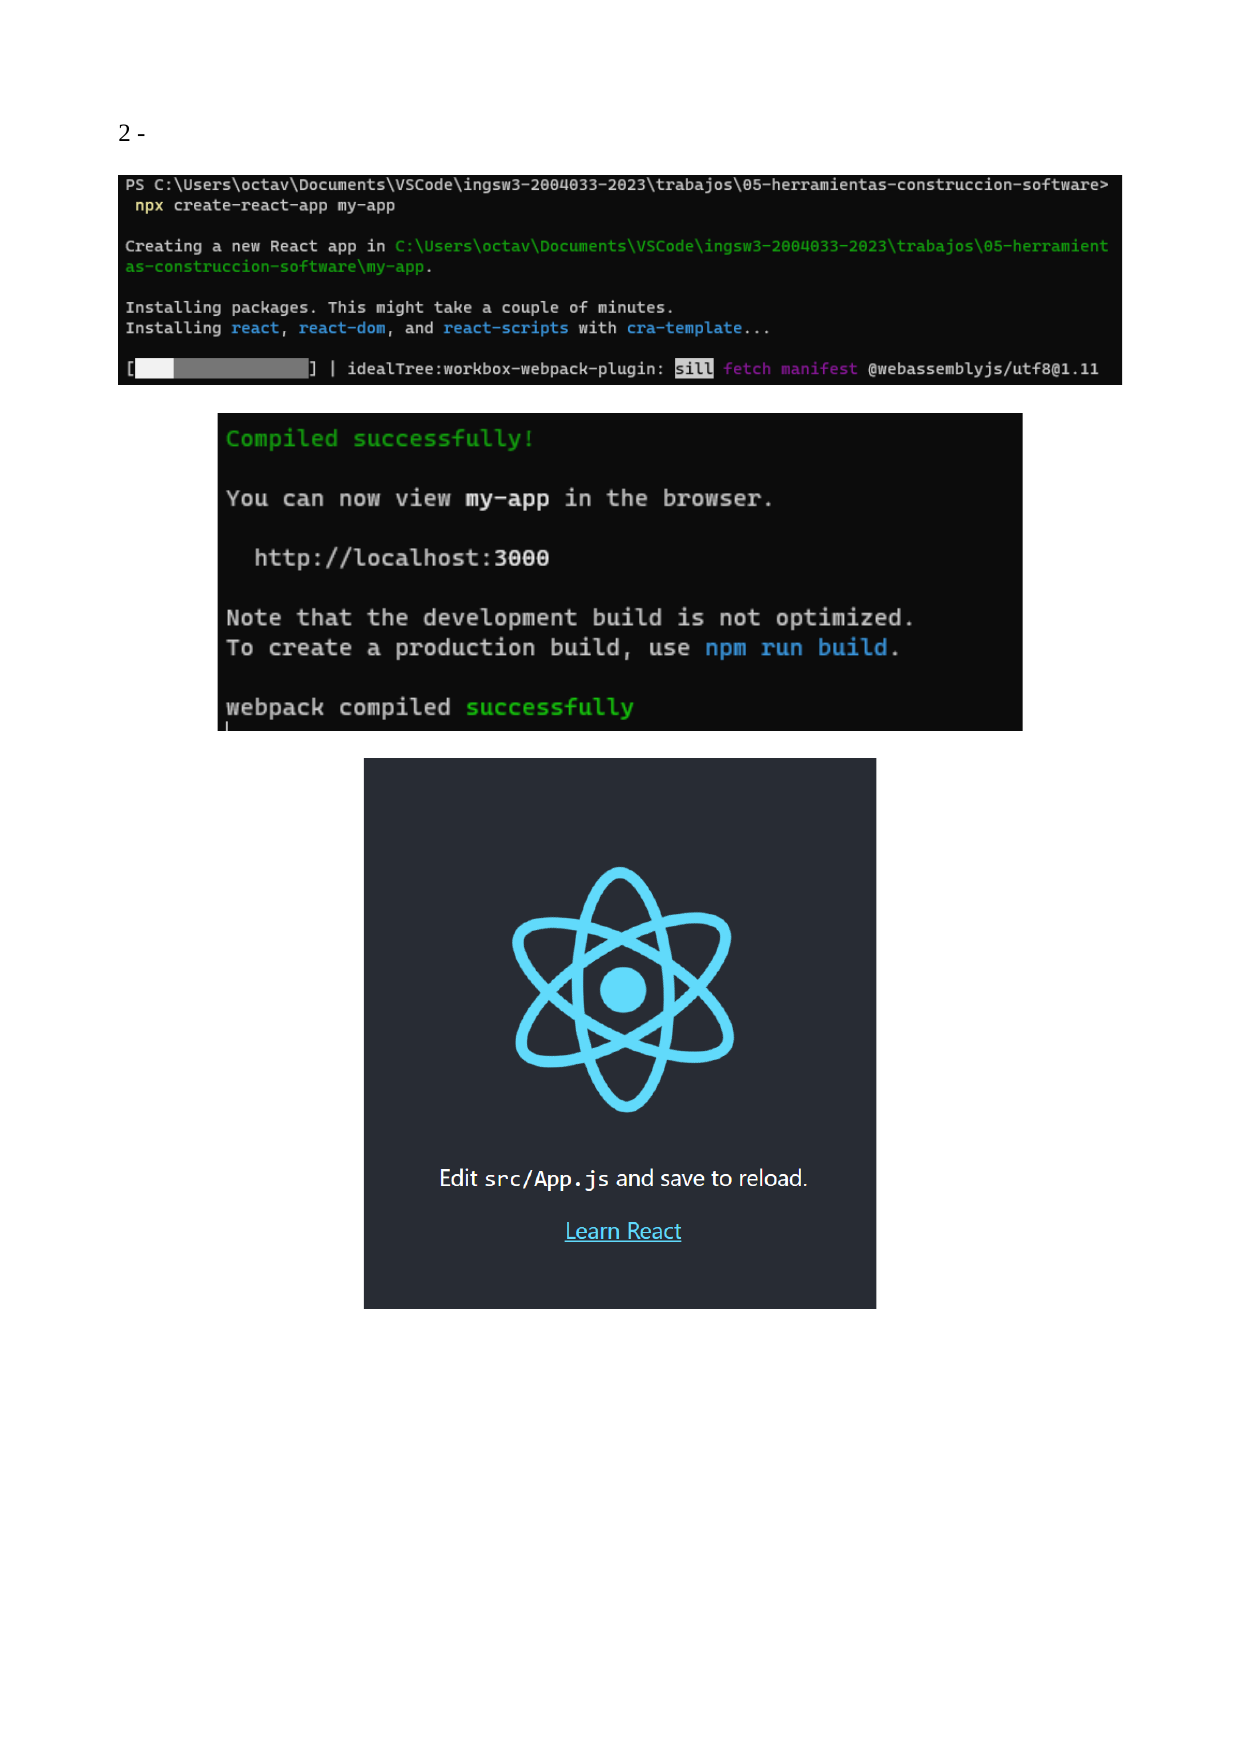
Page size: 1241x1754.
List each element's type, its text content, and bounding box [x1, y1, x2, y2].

text 2 - [118, 118, 1122, 147]
picture [363, 758, 877, 1309]
picture [118, 175, 1123, 385]
picture [217, 413, 1023, 731]
